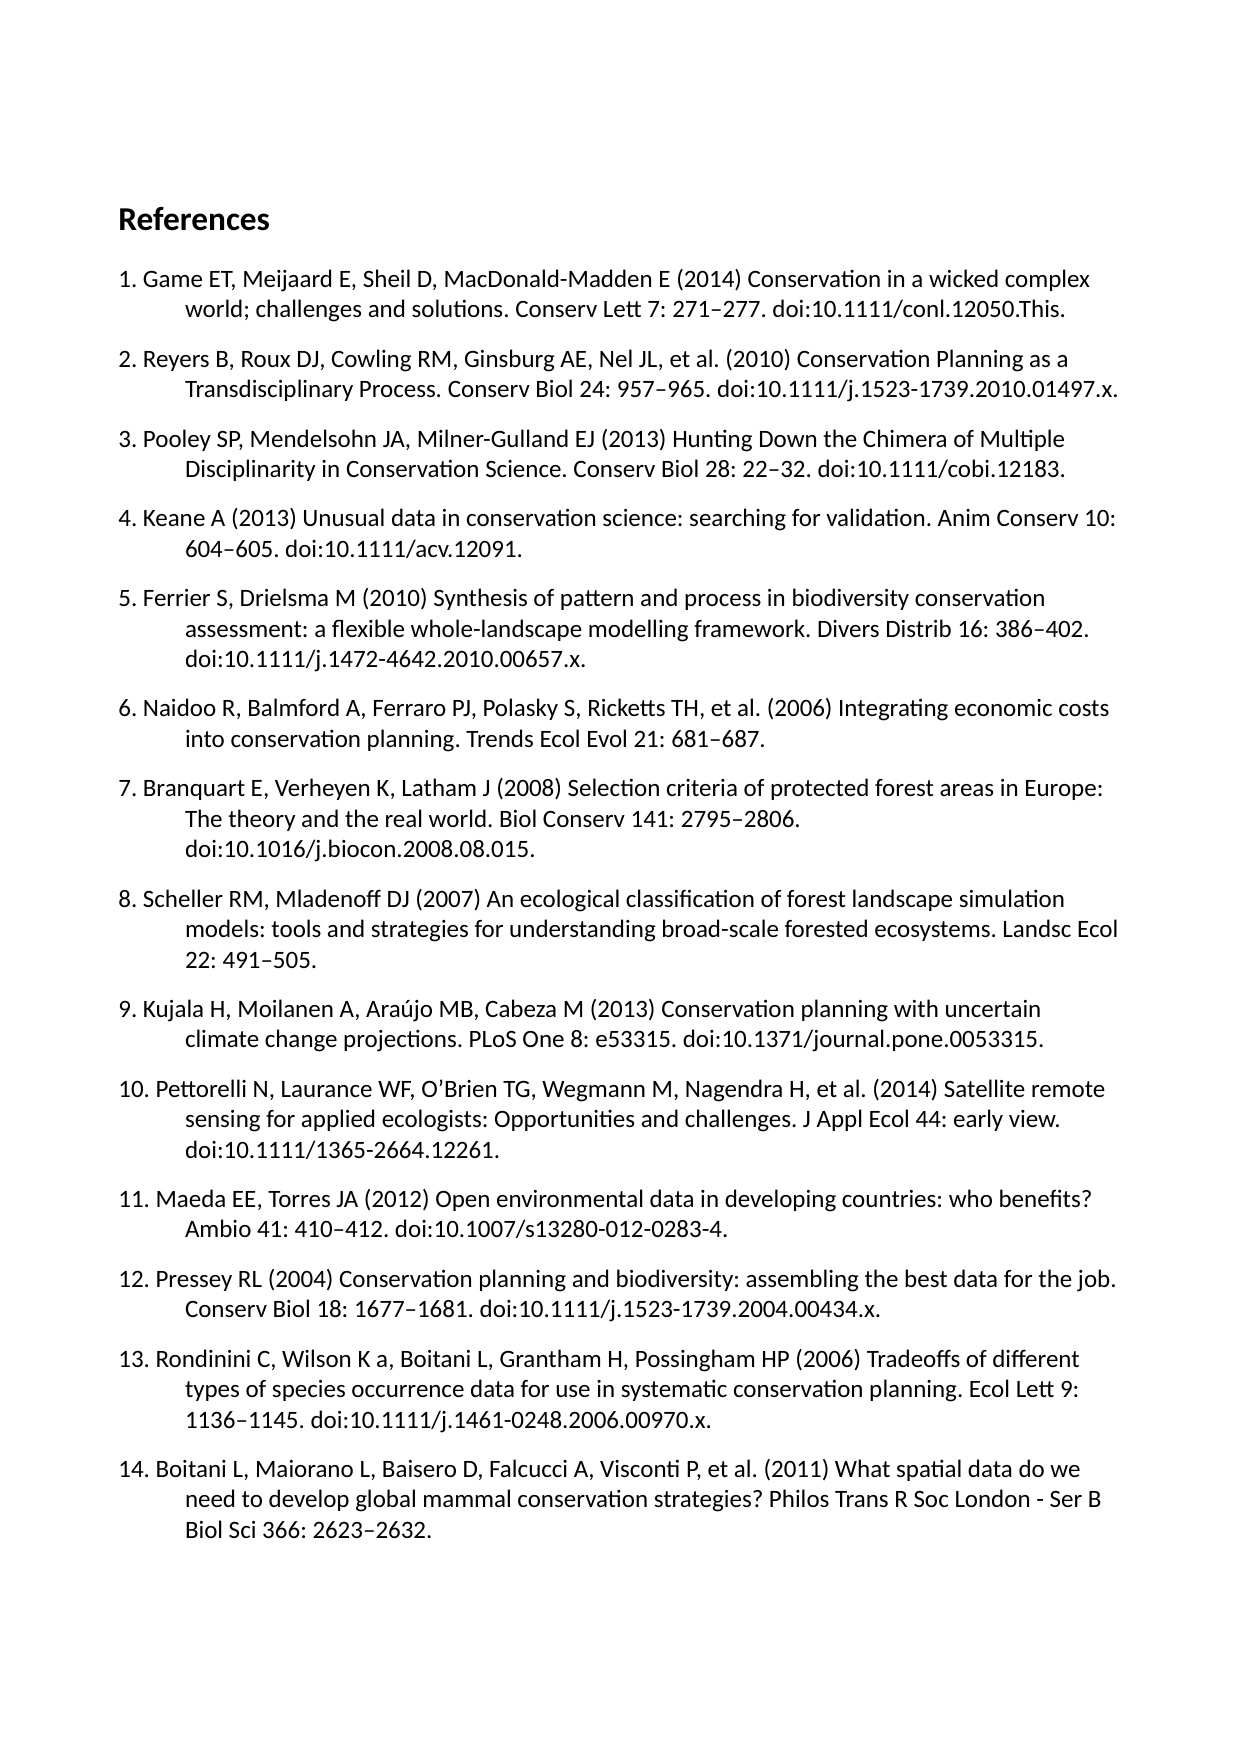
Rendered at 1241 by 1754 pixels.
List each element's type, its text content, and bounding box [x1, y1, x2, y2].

text 7. Branquart E, Verheyen K, Latham J (2008) Selection criteria of protected forest areas in Europe: The theory and the real world. Biol Conserv 141: 2795–2806. doi:10.1016/j.biocon.2008.08.015. [118, 772, 1122, 864]
text 9. Kujala H, Moilanen A, Araújo MB, Cabeza M (2013) Conservation planning with uncertain climate change projections. PLoS One 8: e53315. doi:10.1371/journal.pone.0053315. [118, 993, 1122, 1054]
text 11. Maeda EE, Torres JA (2012) Open environmental data in developing countries: who benefits? Ambio 41: 410–412. doi:10.1007/s13280-012-0283-4. [118, 1183, 1122, 1244]
text 3. Pooley SP, Mendelsohn JA, Milner-Gulland EJ (2013) Hunting Down the Chimera of Multiple Disciplinarity in Conservation Science. Conserv Biol 28: 22–32. doi:10.1111/cobi.12183. [118, 423, 1122, 484]
subtitle References [118, 198, 1122, 238]
text 12. Pressey RL (2004) Conservation planning and biodiversity: assembling the best data for the job. Conserv Biol 18: 1677–1681. doi:10.1111/j.1523-1739.2004.00434.x. [118, 1263, 1122, 1324]
text 13. Rondinini C, Wilson K a, Boitani L, Grantham H, Possingham HP (2006) Tradeoffs of different types of species occurrence data for use in systematic conservation planning. Ecol Lett 9: 1136–1145. doi:10.1111/j.1461-0248.2006.00970.x. [118, 1343, 1122, 1434]
text 14. Boitani L, Maiorano L, Baisero D, Falcucci A, Visconti P, et al. (2011) What spatial data do we need to develop global mammal conservation strategies? Philos Trans R Soc London - Ser B Biol Sci 366: 2623–2632. [118, 1453, 1122, 1544]
text 8. Scheller RM, Mladenoff DJ (2007) An ecological classification of forest landscape simulation models: tools and strategies for understanding broad-scale forested ecosystems. Landsc Ecol 22: 491–505. [118, 883, 1122, 974]
text 5. Ferrier S, Drielsma M (2010) Synthesis of pattern and process in biodiversity conservation assessment: a flexible whole-landscape modelling framework. Divers Distrib 16: 386–402. doi:10.1111/j.1472-4642.2010.00657.x. [118, 582, 1122, 674]
text 1. Game ET, Meijaard E, Sheil D, MacDonald-Madden E (2014) Conservation in a wicked complex world; challenges and solutions. Conserv Lett 7: 271–277. doi:10.1111/conl.12050.This. [118, 263, 1122, 324]
text 2. Reyers B, Roux DJ, Cowling RM, Ginsburg AE, Nel JL, et al. (2010) Conservation Planning as a Transdisciplinary Process. Conserv Biol 24: 957–965. doi:10.1111/j.1523-1739.2010.01497.x. [118, 343, 1122, 404]
text 4. Keane A (2013) Unusual data in conservation science: searching for validation. Anim Conserv 10: 604–605. doi:10.1111/acv.12091. [118, 502, 1122, 563]
text 6. Naidoo R, Balmford A, Ferraro PJ, Polasky S, Ricketts TH, et al. (2006) Integrating economic costs into conservation planning. Trends Ecol Evol 21: 681–687. [118, 693, 1122, 754]
text 10. Pettorelli N, Laurance WF, O’Brien TG, Wegmann M, Nagendra H, et al. (2014) Satellite remote sensing for applied ecologists: Opportunities and challenges. J Appl Ecol 44: early view. doi:10.1111/1365-2664.12261. [118, 1073, 1122, 1164]
